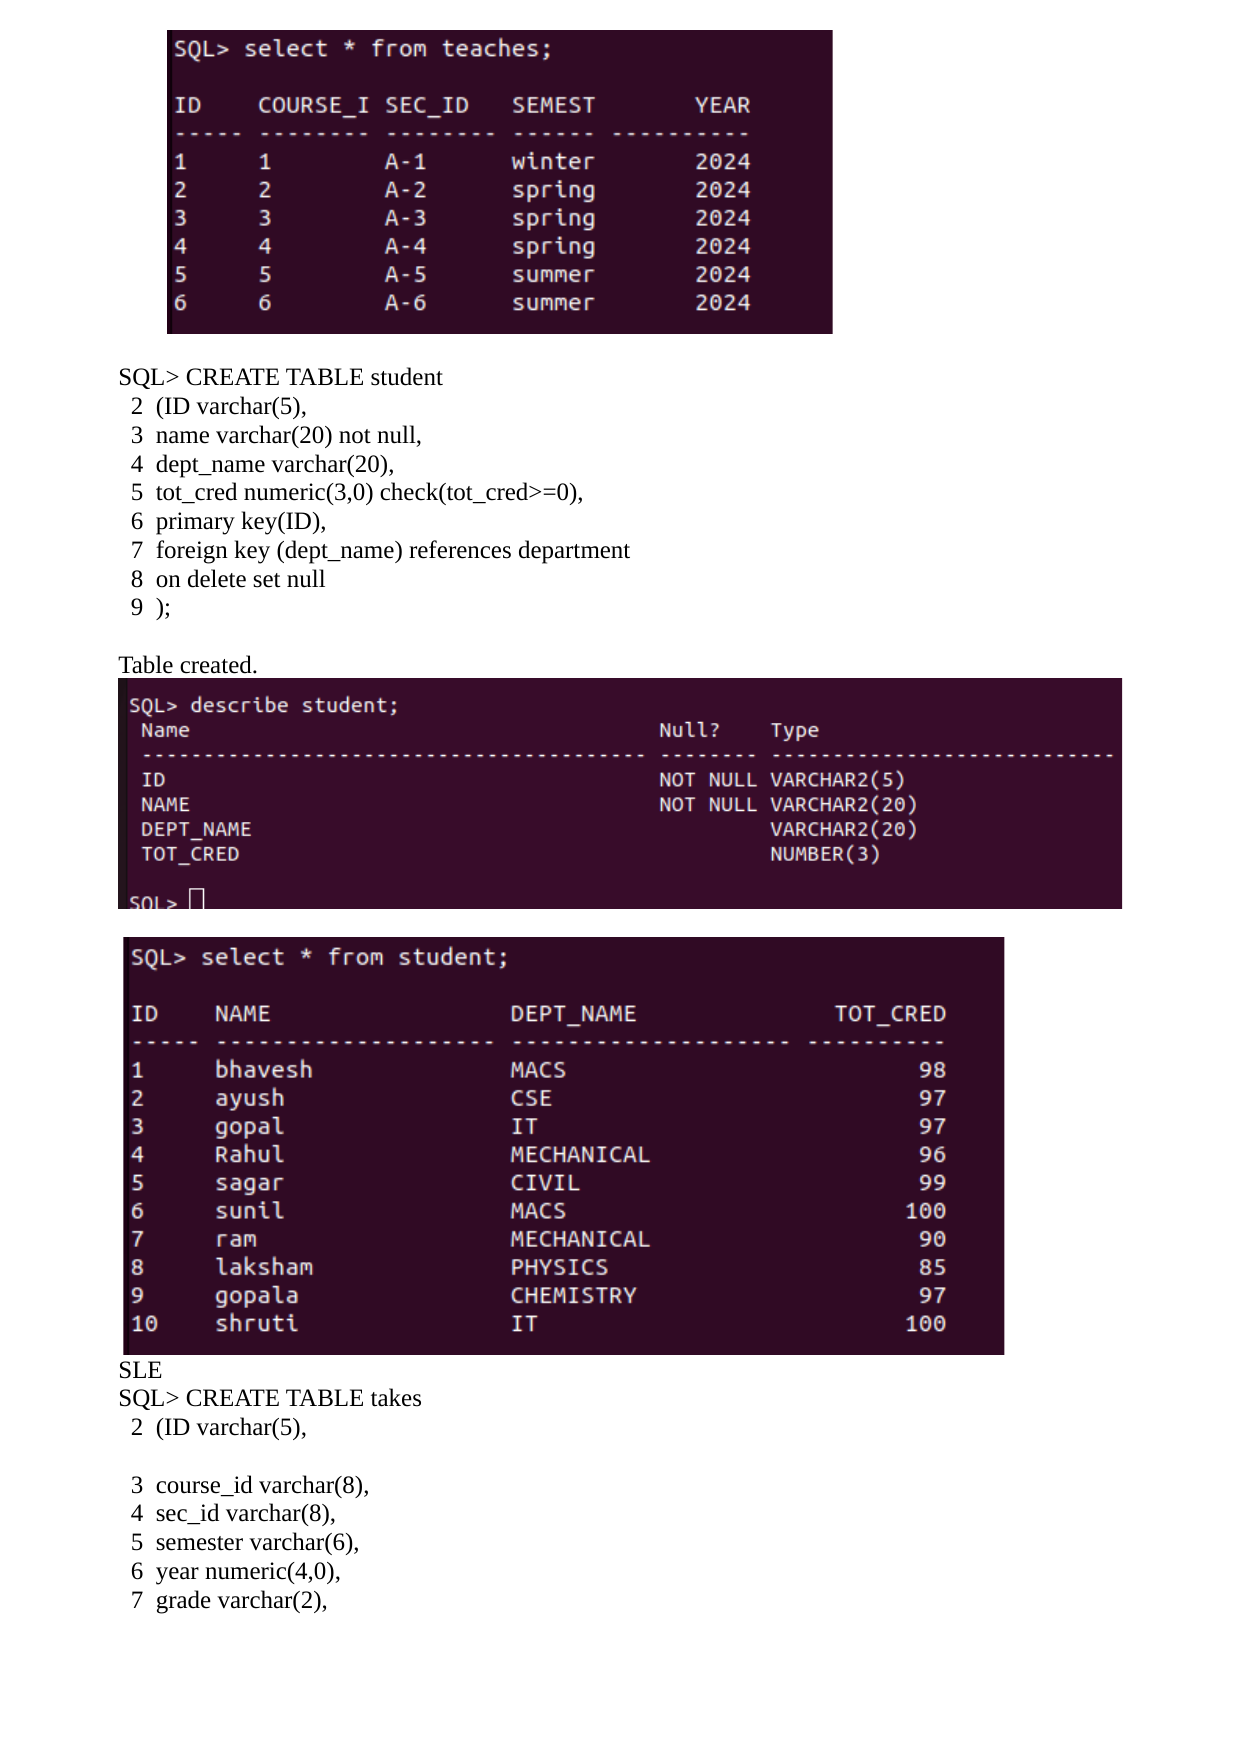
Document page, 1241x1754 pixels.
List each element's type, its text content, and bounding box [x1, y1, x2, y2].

text 9 ); [118, 592, 1122, 621]
picture [167, 30, 833, 334]
text 6 year numeric(4,0), [118, 1556, 1122, 1585]
text 3 course_id varchar(8), [118, 1470, 1122, 1498]
text SLE [118, 937, 1122, 1383]
text 4 sec_id varchar(8), [118, 1498, 1122, 1527]
text 2 (ID varchar(5), [118, 391, 1122, 420]
text 6 primary key(ID), [118, 506, 1122, 535]
picture [118, 678, 1123, 909]
text 5 tot_cred numeric(3,0) check(tot_cred>=0), [118, 477, 1122, 506]
text SQL> CREATE TABLE takes [118, 1383, 1122, 1412]
text 5 semester varchar(6), [118, 1527, 1122, 1556]
text 4 dept_name varchar(20), [118, 449, 1122, 477]
text SQL> CREATE TABLE student [118, 362, 1122, 391]
text 3 name varchar(20) not null, [118, 420, 1122, 449]
text 7 grade varchar(2), [118, 1585, 1122, 1613]
text 7 foreign key (dept_name) references department [118, 535, 1122, 564]
text Table created. [118, 650, 1122, 678]
text 2 (ID varchar(5), [118, 1412, 1122, 1441]
picture [123, 937, 1005, 1355]
text 8 on delete set null [118, 564, 1122, 592]
